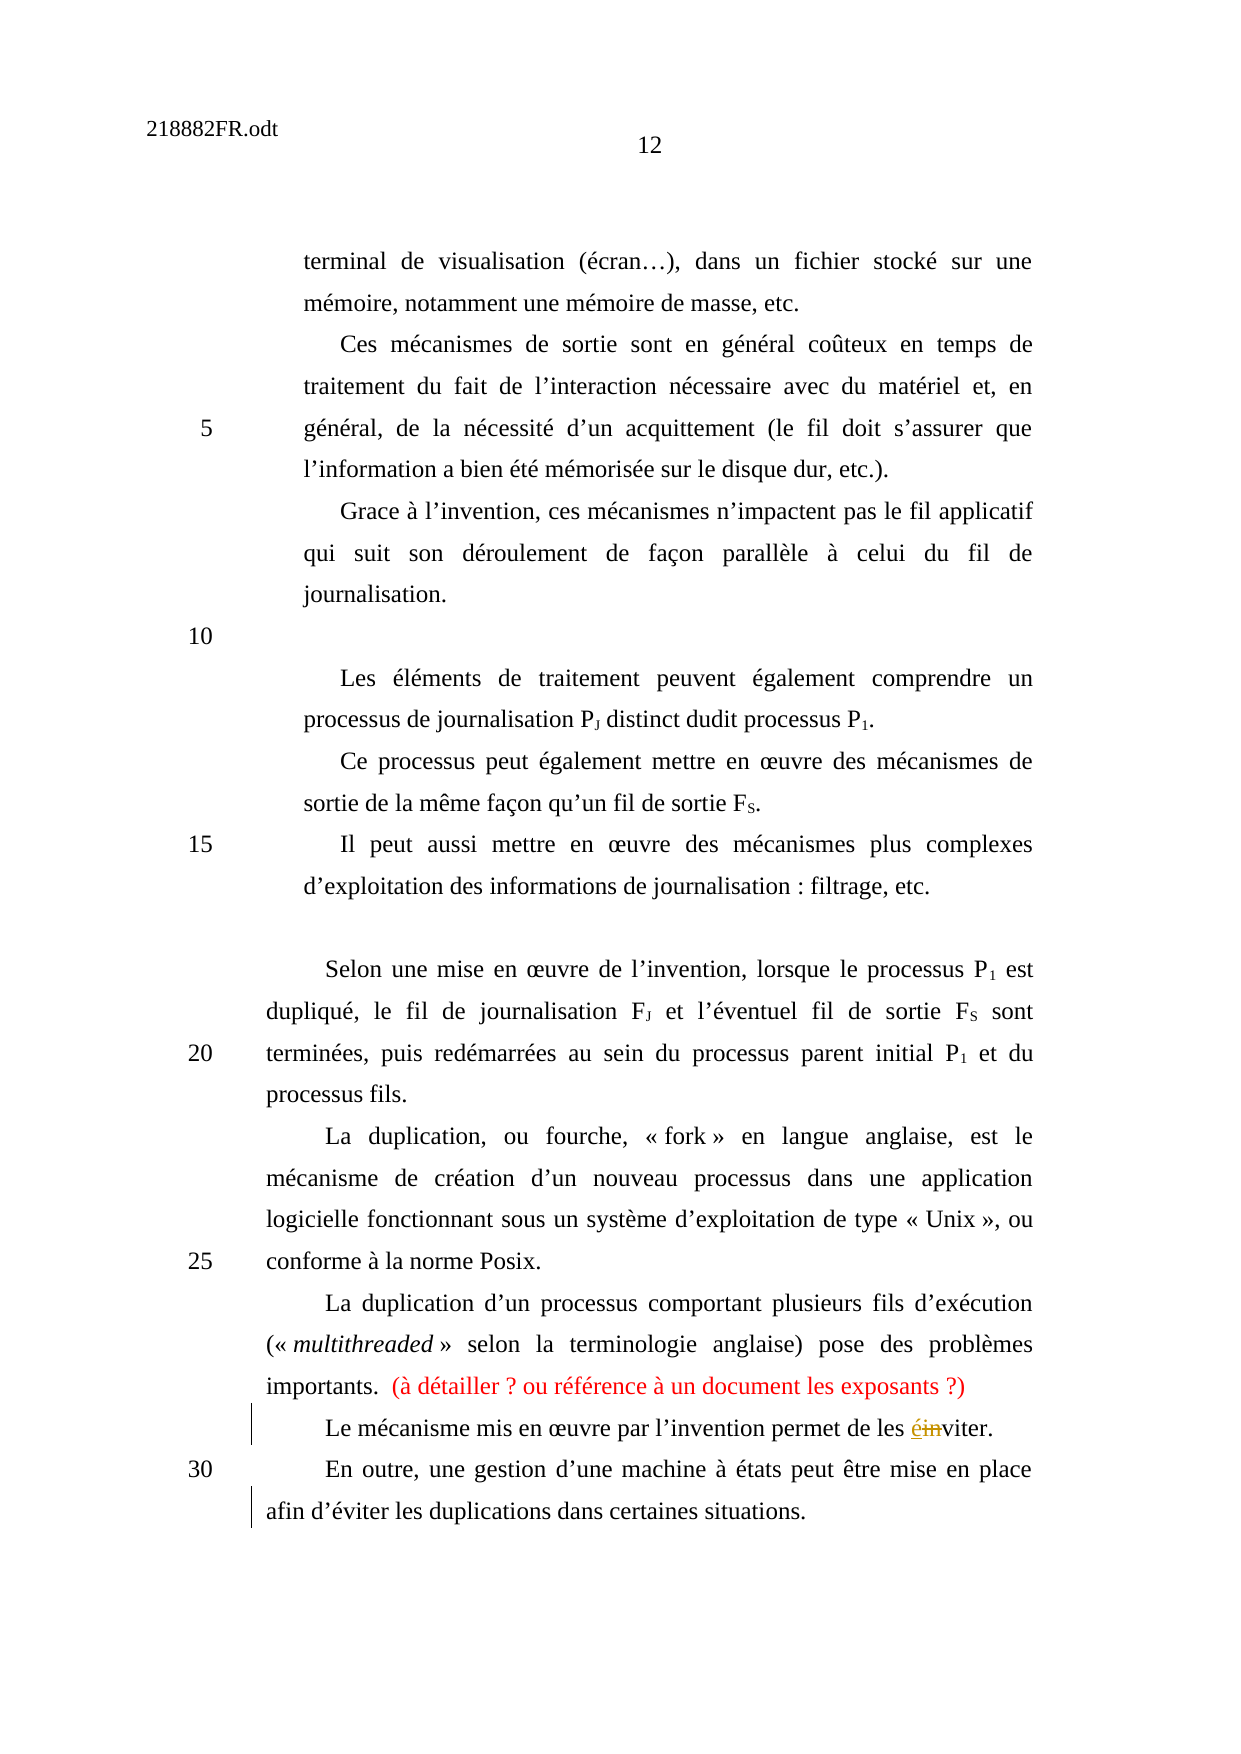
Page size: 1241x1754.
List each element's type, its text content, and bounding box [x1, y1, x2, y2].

text Selon une mise en œuvre de l’invention, lorsque le processus P1 est dupliqué, le fil de journalisation FJ et l’éventuel fil de sortie FS sont terminées, puis redémarrées au sein du processus parent initial P1 et du processus fils. [266, 944, 1033, 1111]
text Ces mécanismes de sortie sont en général coûteux en temps de traitement du fait de l’interaction nécessaire avec du matériel et, en général, de la nécessité d’un acquittement (le fil doit s’assurer que l’information a bien été mémorisée sur le disque dur, etc.). [303, 319, 1033, 486]
text terminal de visualisation (écran…), dans un fichier stocké sur une mémoire, notamment une mémoire de masse, etc. [303, 236, 1033, 319]
text Les éléments de traitement peuvent également comprendre un processus de journalisation PJ distinct dudit processus P1. [303, 653, 1033, 736]
text Le mécanisme mis en œuvre par l’invention permet de les éviter. [266, 1403, 1033, 1444]
text En outre, une gestion d’une machine à états peut être mise en place afin d’éviter les duplications dans certaines situations. [266, 1444, 1033, 1528]
text La duplication d’un processus comportant plusieurs fils d’exécution (« multithreaded » selon la terminologie anglaise) pose des problèmes importants. (à détailler ? ou référence à un document les exposants ?) [266, 1278, 1033, 1403]
text Ce processus peut également mettre en œuvre des mécanismes de sortie de la même façon qu’un fil de sortie FS. [303, 736, 1033, 819]
text Il peut aussi mettre en œuvre des mécanismes plus complexes d’exploitation des informations de journalisation : filtrage, etc. [303, 819, 1033, 903]
text La duplication, ou fourche, « fork » en langue anglaise, est le mécanisme de création d’un nouveau processus dans une application logicielle fonctionnant sous un système d’exploitation de type « Unix », ou conforme à la norme Posix. [266, 1111, 1033, 1278]
text Grace à l’invention, ces mécanismes n’impactent pas le fil applicatif qui suit son déroulement de façon parallèle à celui du fil de journalisation. [303, 486, 1033, 611]
